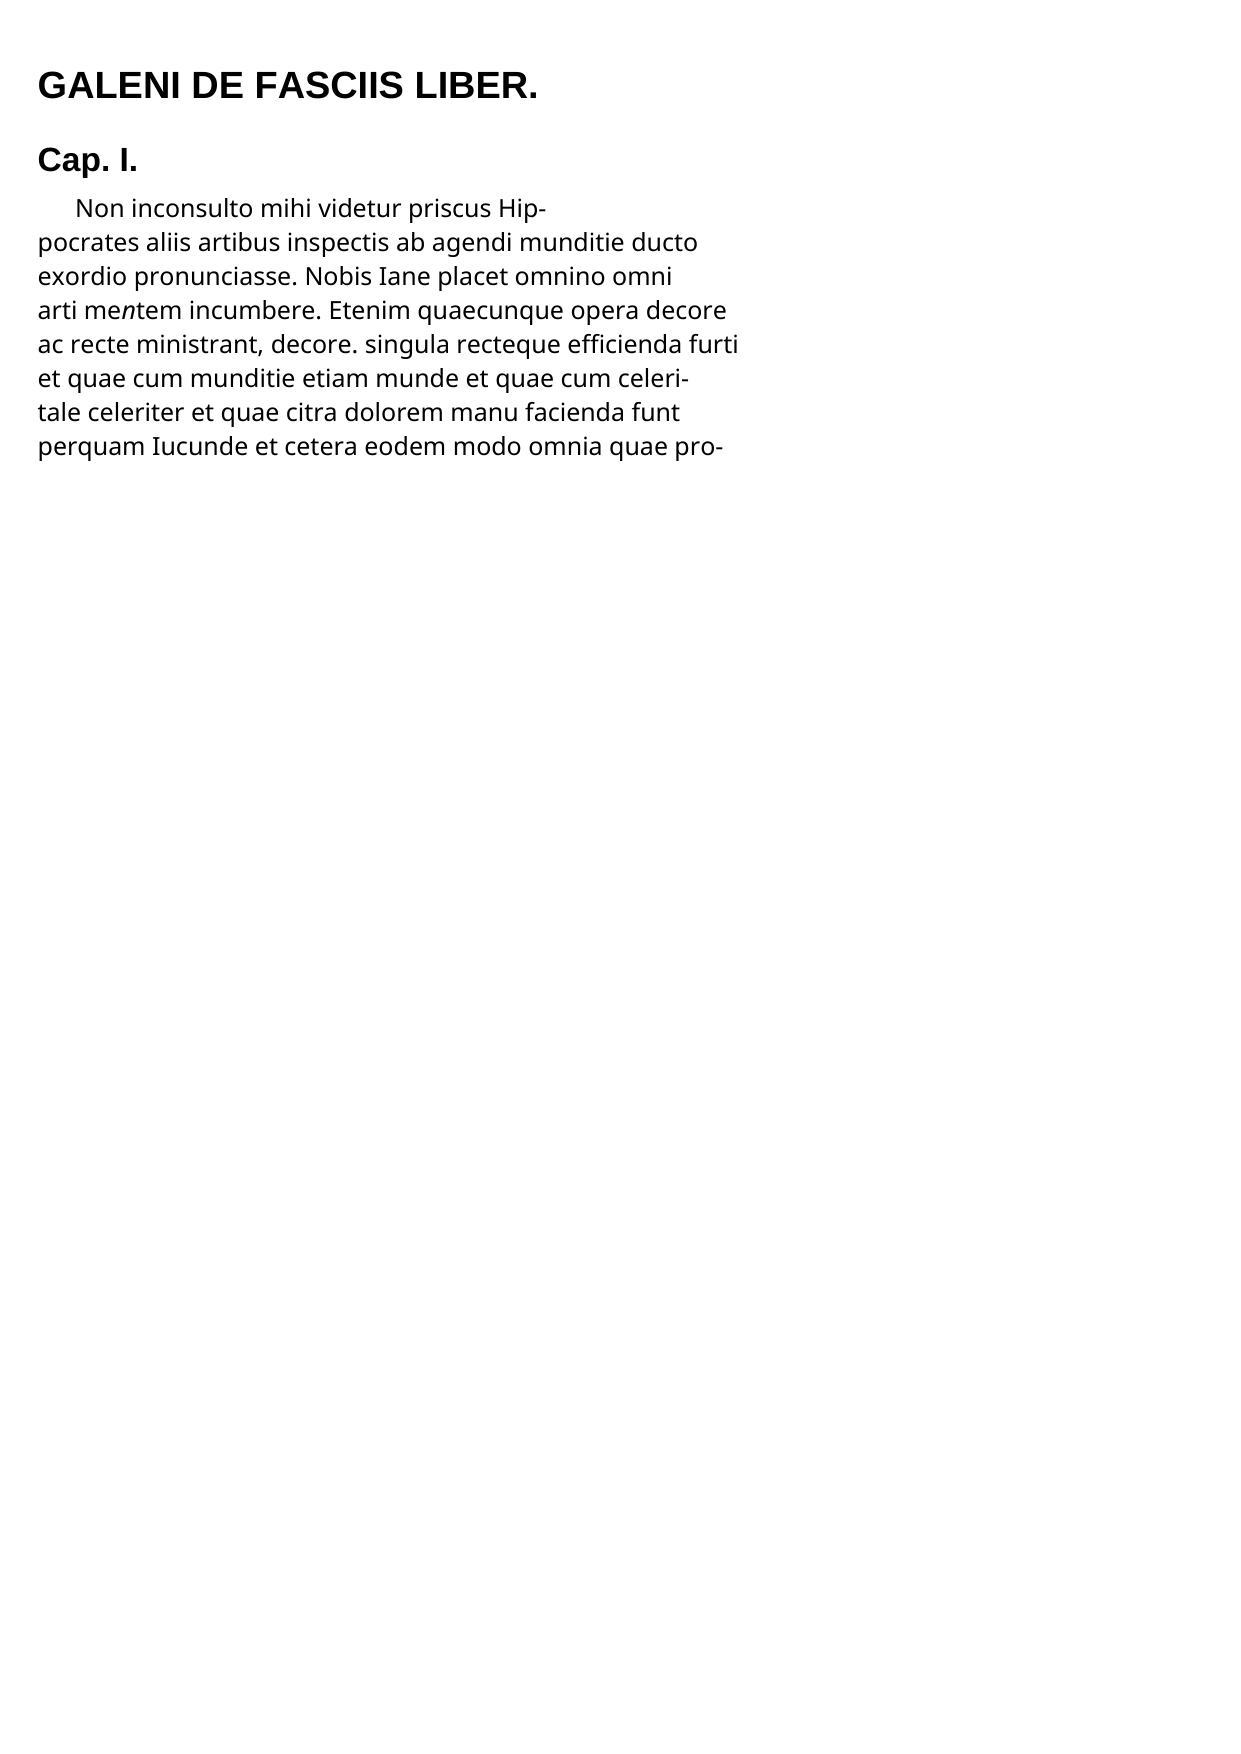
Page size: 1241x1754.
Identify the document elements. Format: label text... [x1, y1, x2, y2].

subtitle Cap. I. [37, 139, 1203, 178]
subtitle GALENI DE FASCIIS LIBER. [37, 62, 1203, 106]
text Non inconsulto mihi videtur priscus Hip- pocrates aliis artibus inspectis ab agendi munditie ducto exordio pronunciasse. Nobis Iane placet omnino omni arti mentem incumbere. Etenim quaecunque opera decore ac recte ministrant, decore. singula recteque efficienda furti et quae cum munditie etiam munde et quae cum celeri- tale celeriter et quae citra dolorem manu facienda funt perquam Iucunde et cetera eodem modo omnia quae pro- [37, 191, 1203, 463]
